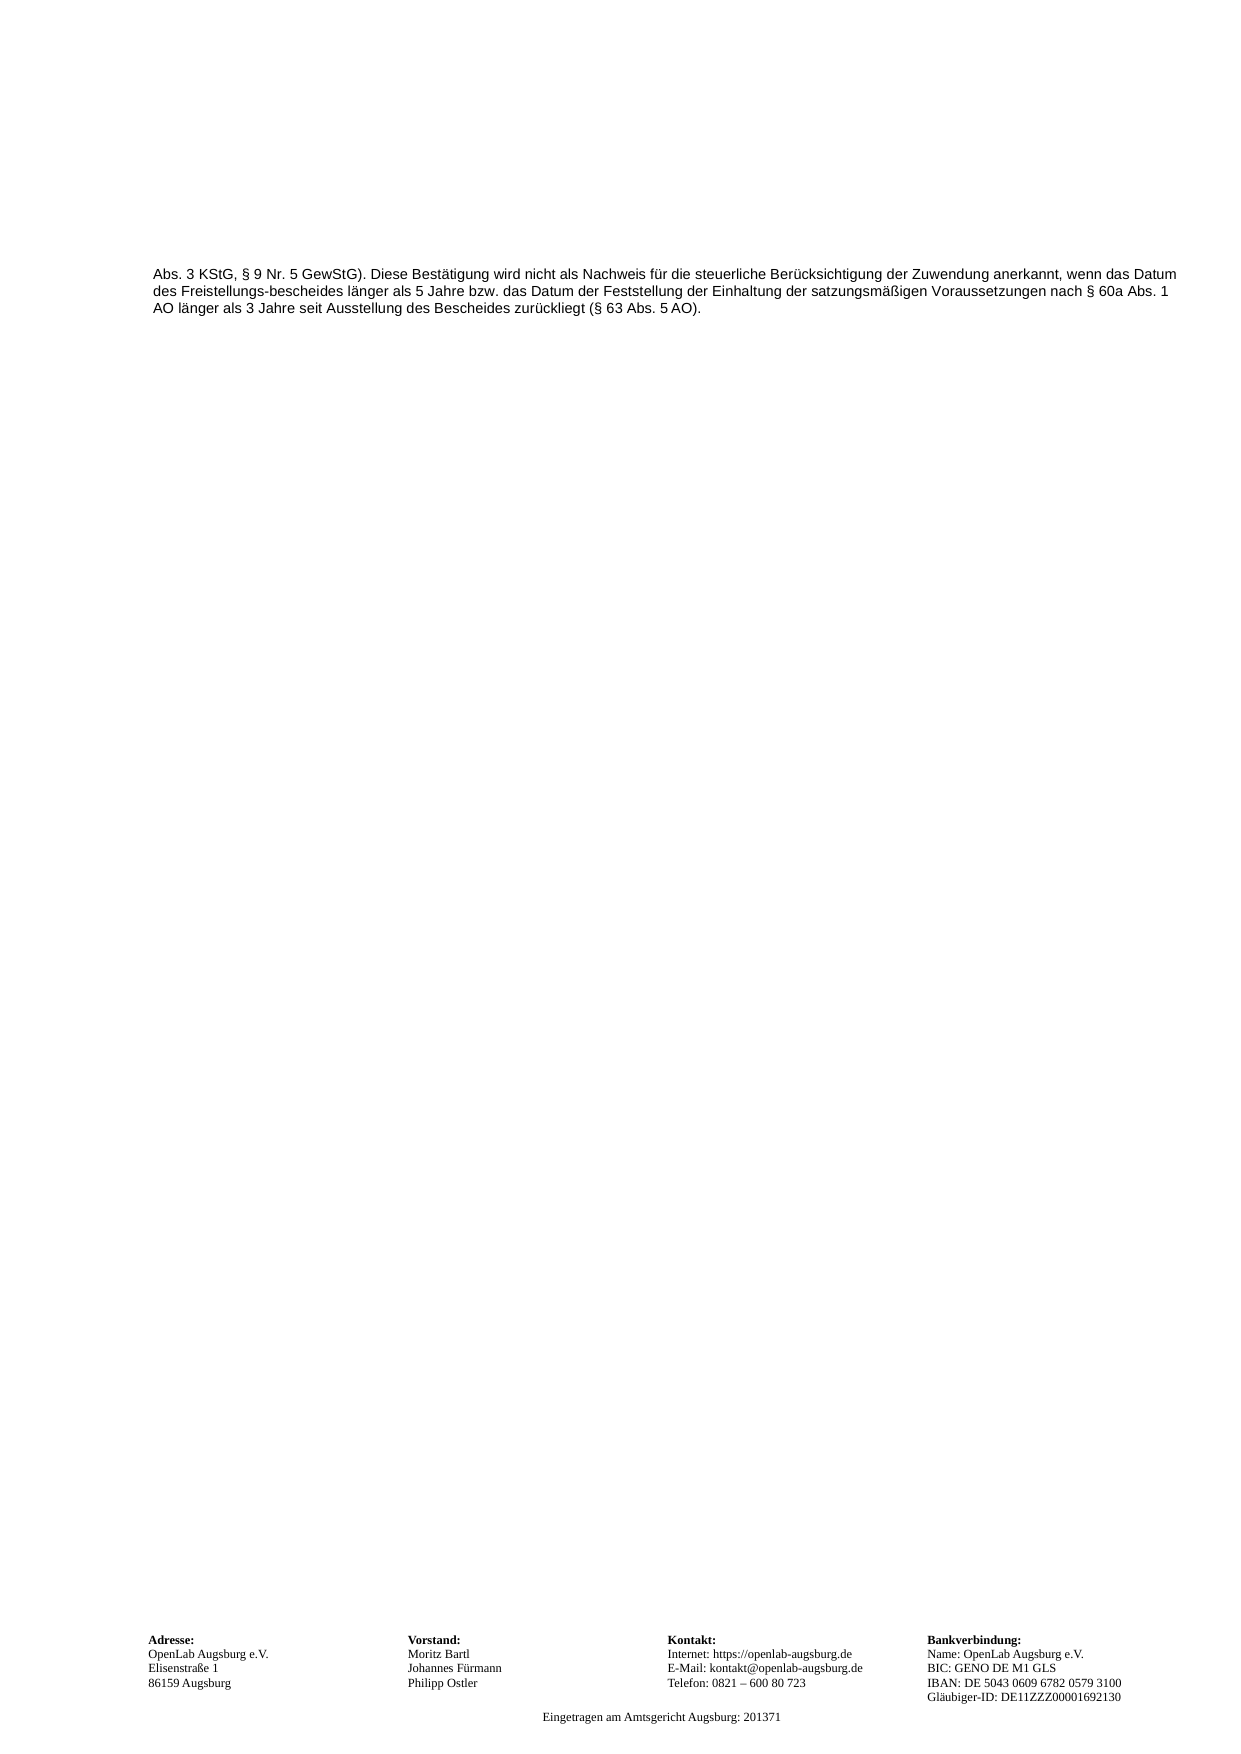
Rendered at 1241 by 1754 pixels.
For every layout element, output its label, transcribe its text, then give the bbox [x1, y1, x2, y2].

text Abs. 3 KStG, § 9 Nr. 5 GewStG). Diese Bestätigung wird nicht als Nachweis für die steuerliche Berücksichtigung der Zuwendung anerkannt, wenn das Datum des Freistellungs-bescheides länger als 5 Jahre bzw. das Datum der Feststellung der Einhaltung der satzungsmäßigen Voraussetzungen nach § 60a Abs. 1 [153, 266, 1183, 299]
text AO länger als 3 Jahre seit Ausstellung des Bescheides zurückliegt (§ 63 Abs. 5 AO). [153, 299, 1183, 316]
